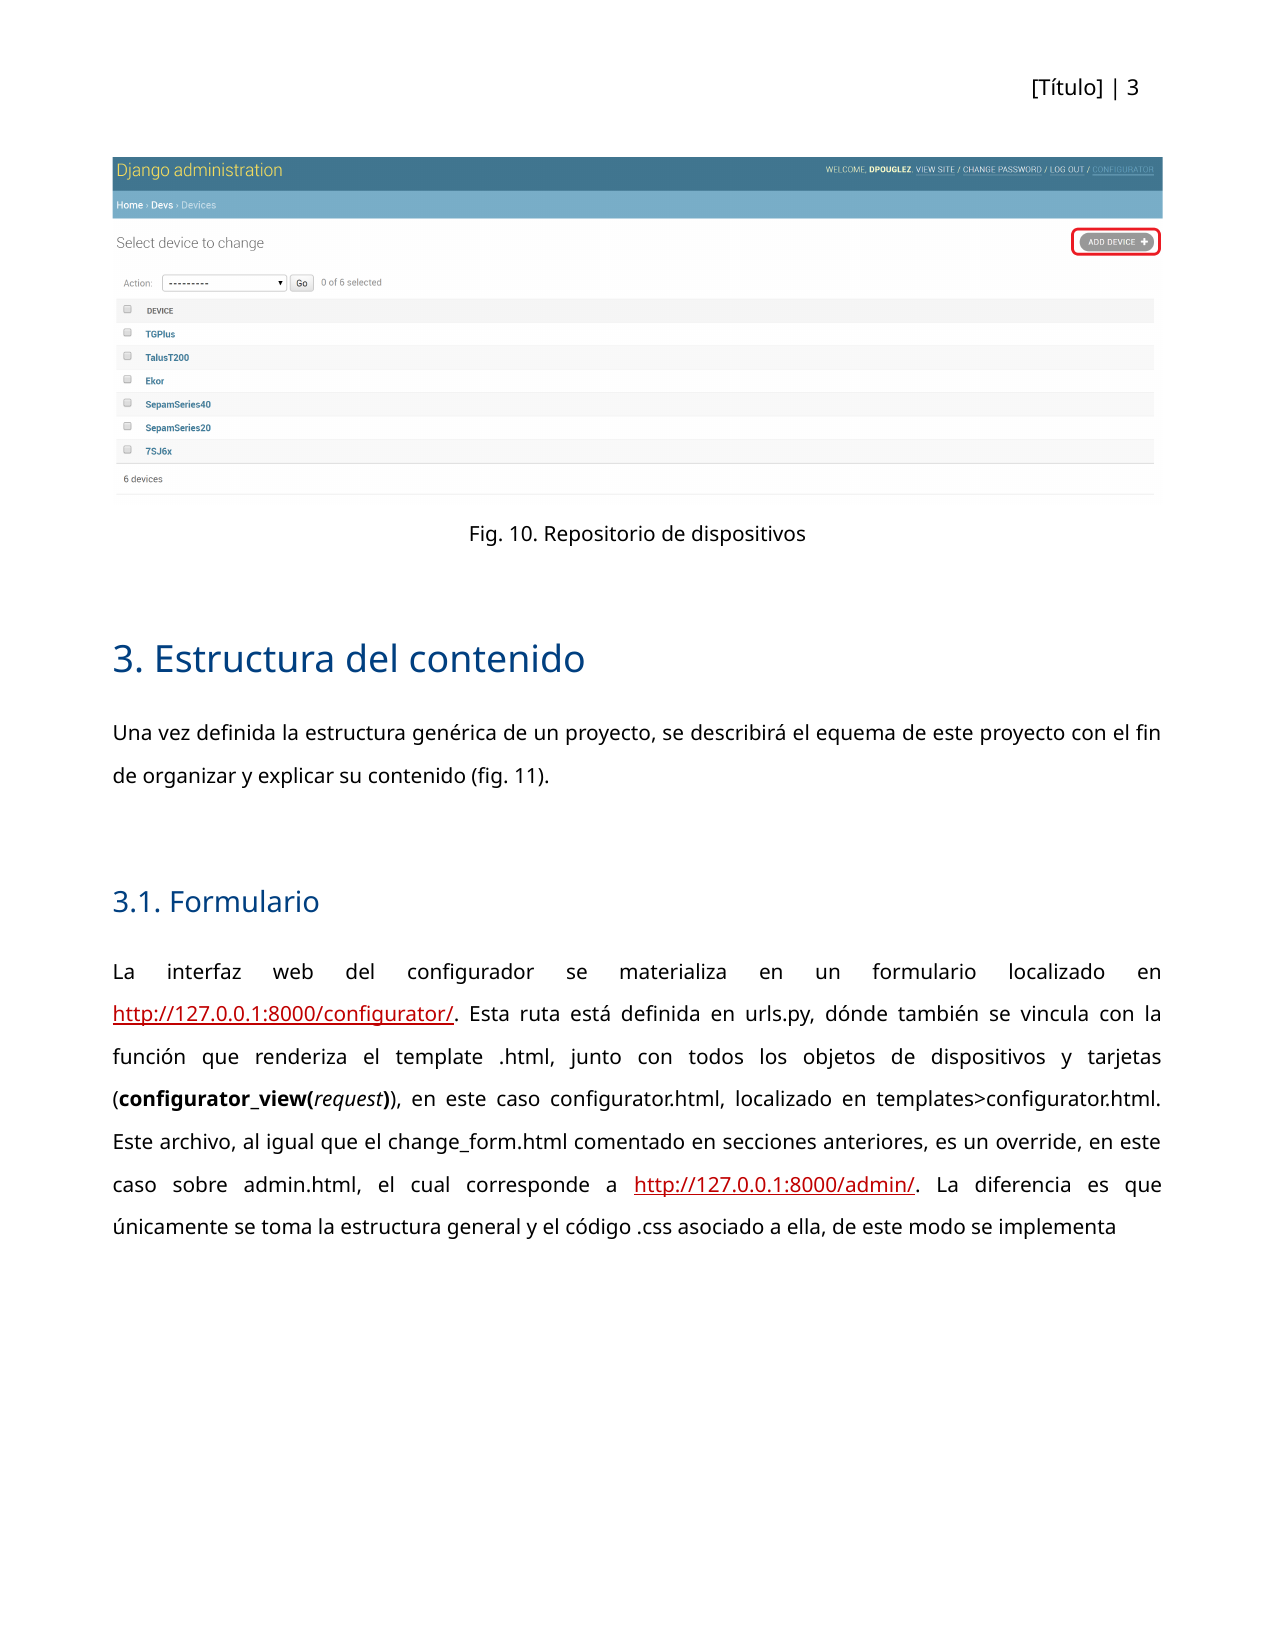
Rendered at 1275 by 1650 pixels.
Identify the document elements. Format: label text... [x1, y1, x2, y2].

subtitle 3.1. Formulario [112, 873, 1162, 921]
picture [112, 157, 1163, 505]
text La interfaz web del configurador se materializa en un formulario localizado en http://127.0.0.1:8000/configurator/. Esta ruta está definida en urls.py, dónde también se vincula con la función que renderiza el template .html, junto con todos los objetos de dispositivos y tarjetas (configurator_view(request)), en este caso configurator.html, localizado en templates>configurator.html. Este archivo, al igual que el change_form.html comentado en secciones anteriores, es un override, en este caso sobre admin.html, el cual corresponde a http://127.0.0.1:8000/admin/. La diferencia es que únicamente se toma la estructura general y el código .css asociado a ella, de este modo se implementa [112, 957, 1162, 1241]
text Una vez definida la estructura genérica de un proyecto, se describirá el equema de este proyecto con el fin de organizar y explicar su contenido (fig. 11). [112, 718, 1162, 789]
subtitle 3. Estructura del contenido [112, 632, 1162, 683]
text Fig. 10. Repositorio de dispositivos [112, 505, 1162, 547]
